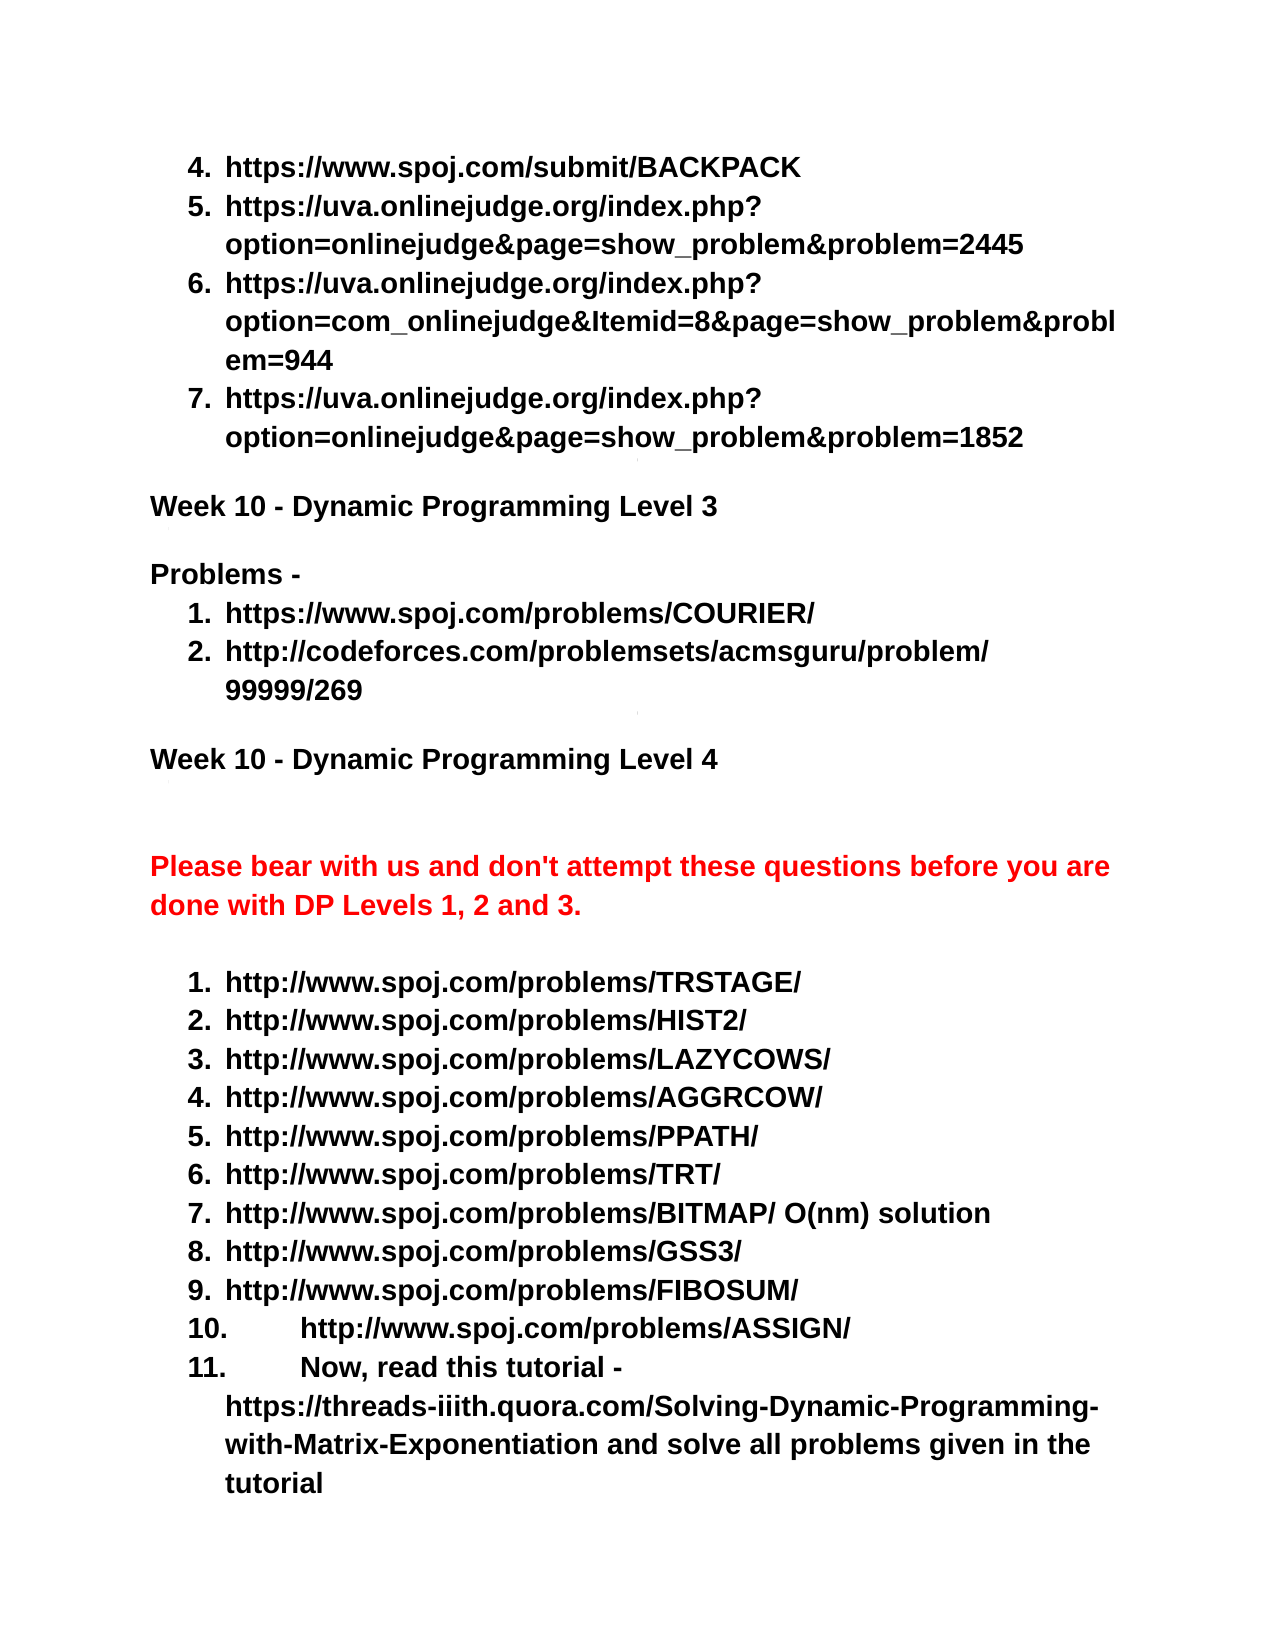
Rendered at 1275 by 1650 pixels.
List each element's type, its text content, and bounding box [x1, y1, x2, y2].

list http://www.spoj.com/problems/ASSIGN/ [187, 1311, 1125, 1345]
text Problems - [150, 557, 1125, 591]
list http://www.spoj.com/problems/TRSTAGE/ [187, 964, 1125, 998]
list http://www.spoj.com/problems/BITMAP/ O(nm) solution [187, 1196, 1125, 1229]
text Week 10 - Dynamic Programming Level 4 [150, 742, 1125, 775]
list http://www.spoj.com/problems/FIBOSUM/ [187, 1273, 1125, 1306]
list http://www.spoj.com/problems/HIST2/ [187, 1003, 1125, 1037]
text Week 10 - Dynamic Programming Level 3 [150, 488, 1125, 522]
list https://www.spoj.com/problems/COURIER/ [187, 596, 1125, 629]
list http://www.spoj.com/problems/TRT/ [187, 1157, 1125, 1191]
list http://www.spoj.com/problems/AGGRCOW/ [187, 1080, 1125, 1114]
list http://www.spoj.com/problems/LAZYCOWS/ [187, 1042, 1125, 1075]
list http://codeforces.com/problemsets/acmsguru/problem/99999/269 [187, 634, 1125, 706]
list https://uva.onlinejudge.org/index.php?option=onlinejudge&page=show_problem&problem=1852 [187, 381, 1125, 453]
list https://uva.onlinejudge.org/index.php?option=onlinejudge&page=show_problem&problem=2445 [187, 188, 1125, 261]
list https://uva.onlinejudge.org/index.php?option=com_onlinejudge&Itemid=8&page=show_problem&problem=944 [187, 266, 1125, 376]
list http://www.spoj.com/problems/GSS3/ [187, 1234, 1125, 1268]
list Now, read this tutorial - https://threads-iiith.quora.com/Solving-Dynamic-Programming-with-Matrix-Exponentiation and solve all problems given in the tutorial [187, 1350, 1125, 1499]
list http://www.spoj.com/problems/PPATH/ [187, 1119, 1125, 1152]
text Please bear with us and don't attempt these questions before you are done with DP Levels 1, 2 and 3. [150, 849, 1125, 921]
list https://www.spoj.com/submit/BACKPACK [187, 150, 1125, 183]
